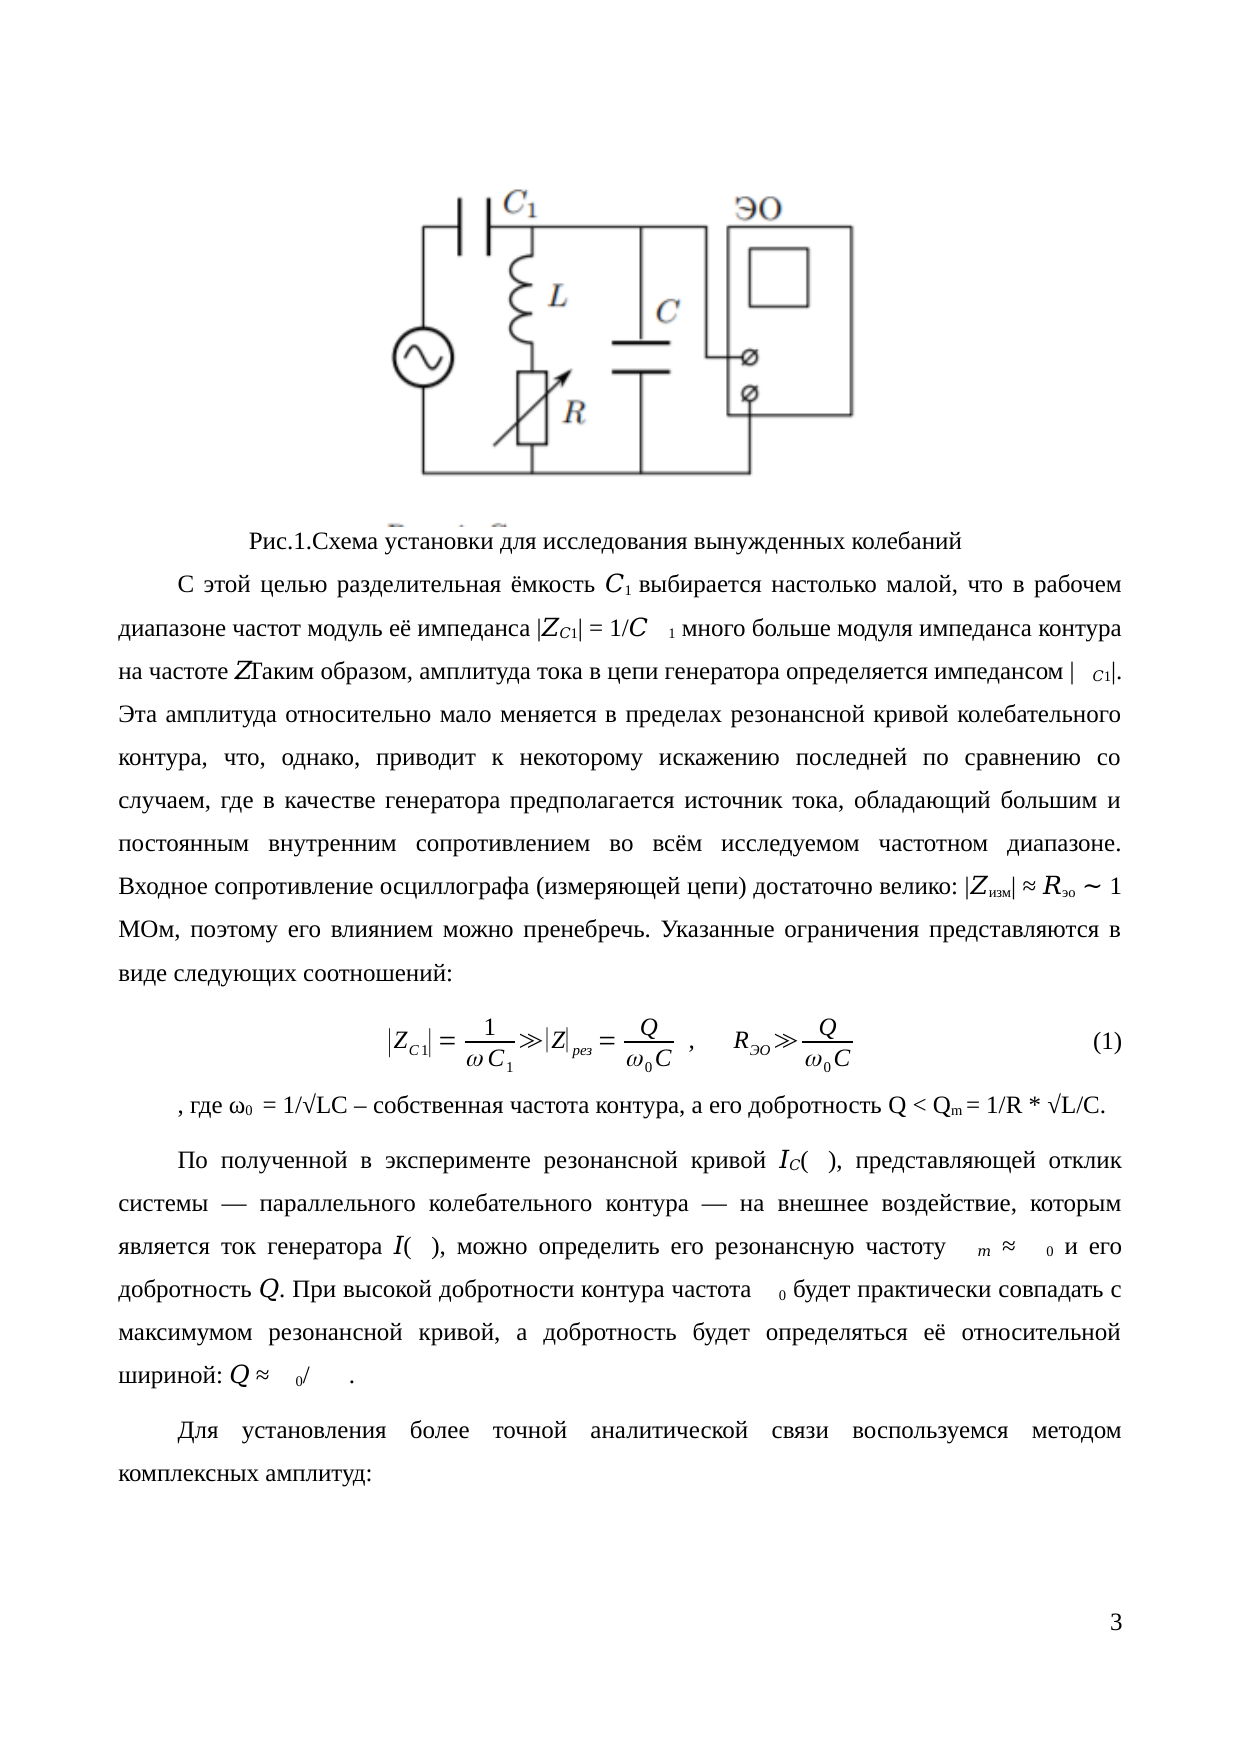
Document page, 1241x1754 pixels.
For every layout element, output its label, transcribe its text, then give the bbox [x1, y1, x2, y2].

text Для установления более точной аналитической связи воспользуемся методом комплексных амплитуд: [118, 1415, 1122, 1487]
text Рис.1.Схема установки для исследования вынужденных колебаний [118, 526, 1093, 555]
text С этой целью разделительная ёмкость 𝐶1 выбирается настолько малой, что в рабочем диапазоне частот модуль её импеданса |𝑍𝐶1| = 1/𝜔𝐶1 много больше модуля импеданса контура на частоте 𝜔. Таким образом, амплитуда тока в цепи генератора определяется импедансом |𝑍𝐶1|. Эта амплитуда относительно мало меняется в пределах резонансной кривой колебательного контура, что, однако, приводит к некоторому искажению последней по сравнению со случаем, где в качестве генератора предполагается источник тока, обладающий большим и постоянным внутренним сопротивлением во всём исследуемом частотном диапазоне. Входное сопротивление осциллографа (измеряющей цепи) достаточно велико: |𝑍изм| ≈ 𝑅эо ∼ 1 МОм, поэтому его влиянием можно пренебречь. Указанные ограничения представляются в виде следующих соотношений: [118, 569, 1122, 986]
text (1) [130, 1012, 1122, 1075]
text По полученной в эксперименте резонансной кривой 𝐼𝐶(𝜔), представляющей отклик системы — параллельного колебательного контура — на внешнее воздействие, которым является ток генератора 𝐼(𝜔), можно определить его резонансную частоту 𝜔𝑚 ≈ 𝜔0 и его добротность 𝑄. При высокой добротности контура частота 𝜔0 будет практически совпадать с максимумом резонансной кривой, а добротность будет определяться её относительной шириной: 𝑄 ≈ 𝜔0/𝛿𝜔. [118, 1145, 1122, 1389]
text , где ω0 = 1/√LC – собственная частота контура, а его добротность Q < Qm = 1/R * √L/C. [118, 1090, 1122, 1119]
picture [357, 176, 883, 527]
